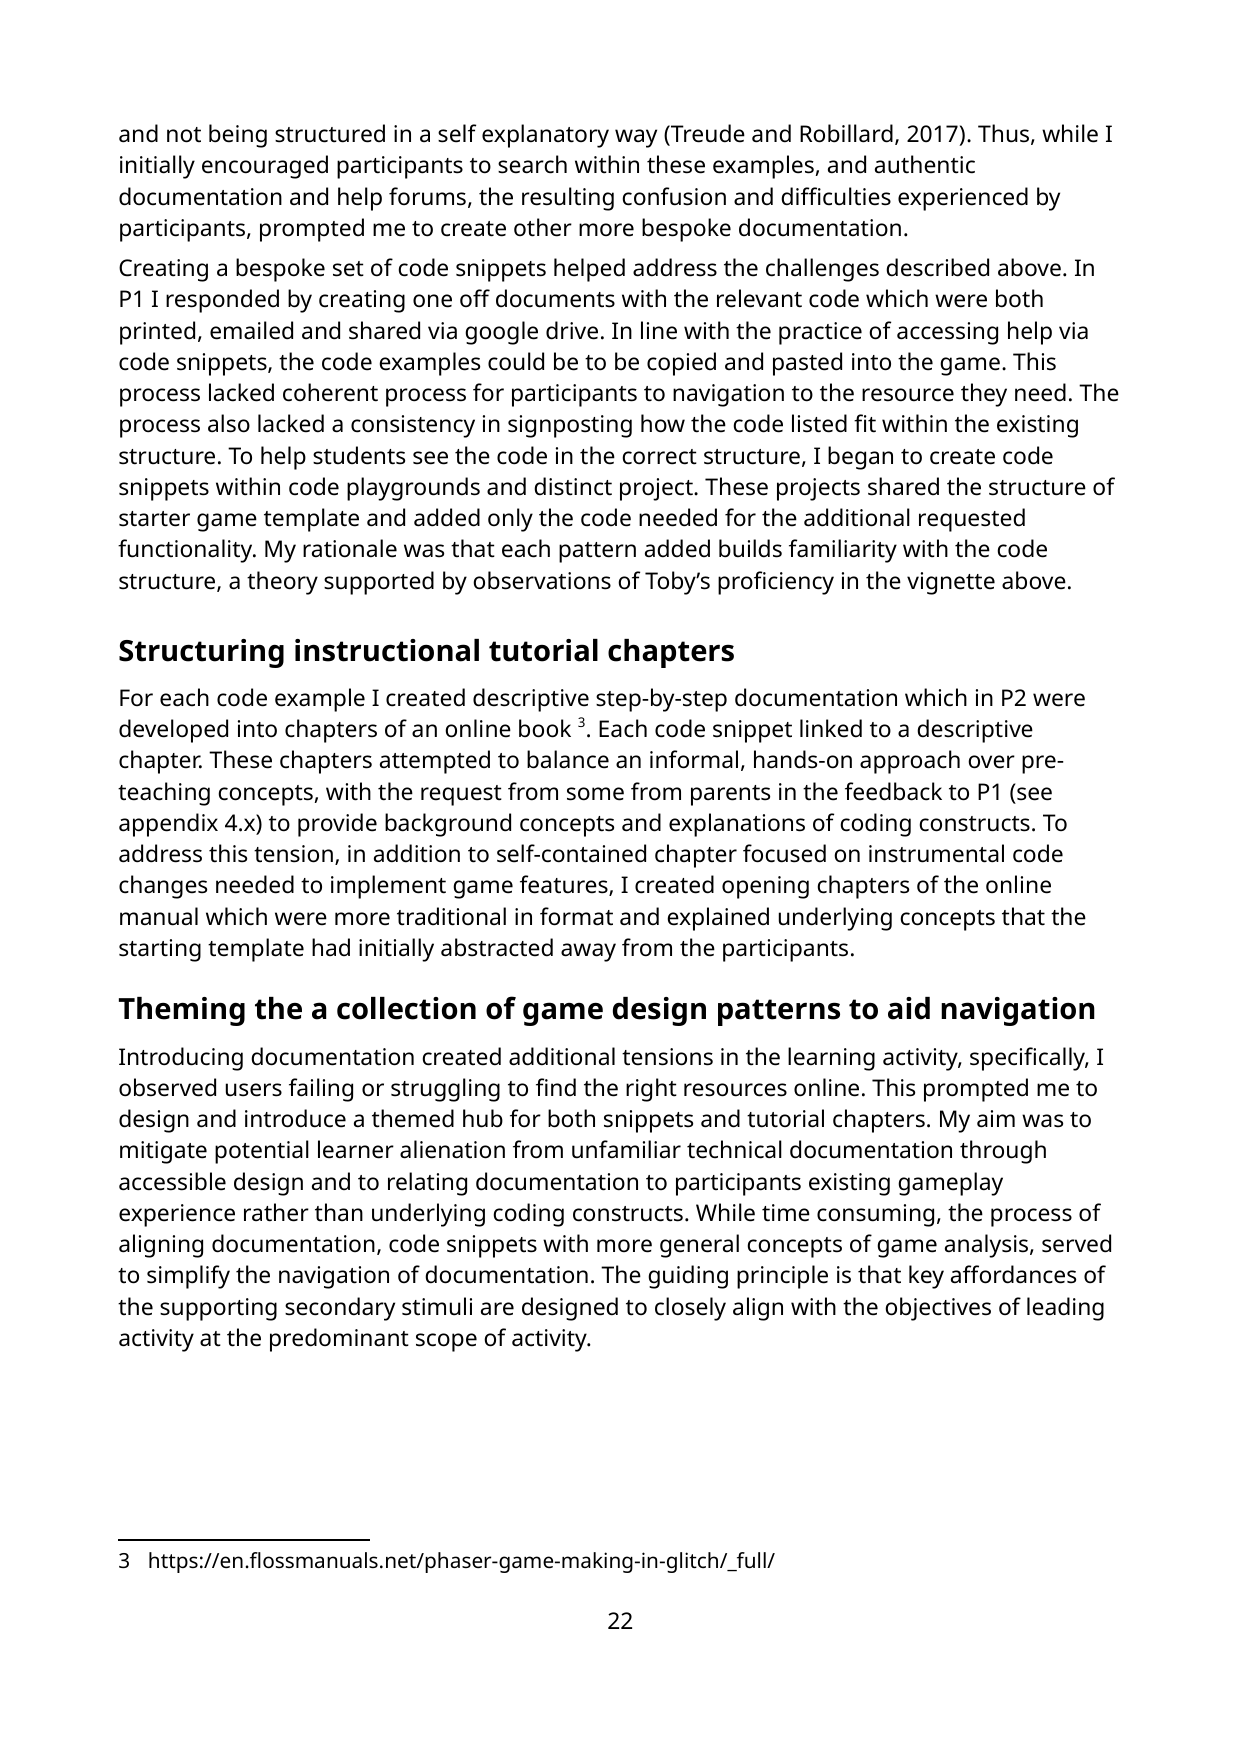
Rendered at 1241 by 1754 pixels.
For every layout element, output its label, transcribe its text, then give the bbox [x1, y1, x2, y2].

subtitle Theming the a collection of game design patterns to aid navigation [118, 988, 1122, 1028]
text https://en.flossmanuals.net/phaser-game-making-in-glitch/_full/ [118, 1546, 1122, 1574]
text Introducing documentation created additional tensions in the learning activity, specifically, I observed users failing or struggling to find the right resources online. This prompted me to design and introduce a themed hub for both snippets and tutorial chapters. My aim was to mitigate potential learner alienation from unfamiliar technical documentation through accessible design and to relating documentation to participants existing gameplay experience rather than underlying coding constructs. While time consuming, the process of aligning documentation, code snippets with more general concepts of game analysis, served to simplify the navigation of documentation. The guiding principle is that key affordances of the supporting secondary stimuli are designed to closely align with the objectives of leading activity at the predominant scope of activity. [118, 1040, 1122, 1353]
text For each code example I created descriptive step-by-step documentation which in P2 were developed into chapters of an online book . Each code snippet linked to a descriptive chapter. These chapters attempted to balance an informal, hands-on approach over pre-teaching concepts, with the request from some from parents in the feedback to P1 (see appendix 4.x) to provide background concepts and explanations of coding constructs. To address this tension, in addition to self-contained chapter focused on instrumental code changes needed to implement game features, I created opening chapters of the online manual which were more traditional in format and explained underlying concepts that the starting template had initially abstracted away from the participants. [118, 682, 1122, 963]
subtitle Structuring instructional tutorial chapters [118, 630, 1122, 669]
text Creating a bespoke set of code snippets helped address the challenges described above. In P1 I responded by creating one off documents with the relevant code which were both printed, emailed and shared via google drive. In line with the practice of accessing help via code snippets, the code examples could be to be copied and pasted into the game. This process lacked coherent process for participants to navigation to the resource they need. The process also lacked a consistency in signposting how the code listed fit within the existing structure. To help students see the code in the correct structure, I began to create code snippets within code playgrounds and distinct project. These projects shared the structure of starter game template and added only the code needed for the additional requested functionality. My rationale was that each pattern added builds familiarity with the code structure, a theory supported by observations of Toby’s proficiency in the vignette above. [118, 252, 1122, 596]
text and not being structured in a self explanatory way (Treude and Robillard, 2017). Thus, while I initially encouraged participants to search within these examples, and authentic documentation and help forums, the resulting confusion and difficulties experienced by participants, prompted me to create other more bespoke documentation. [118, 118, 1122, 243]
